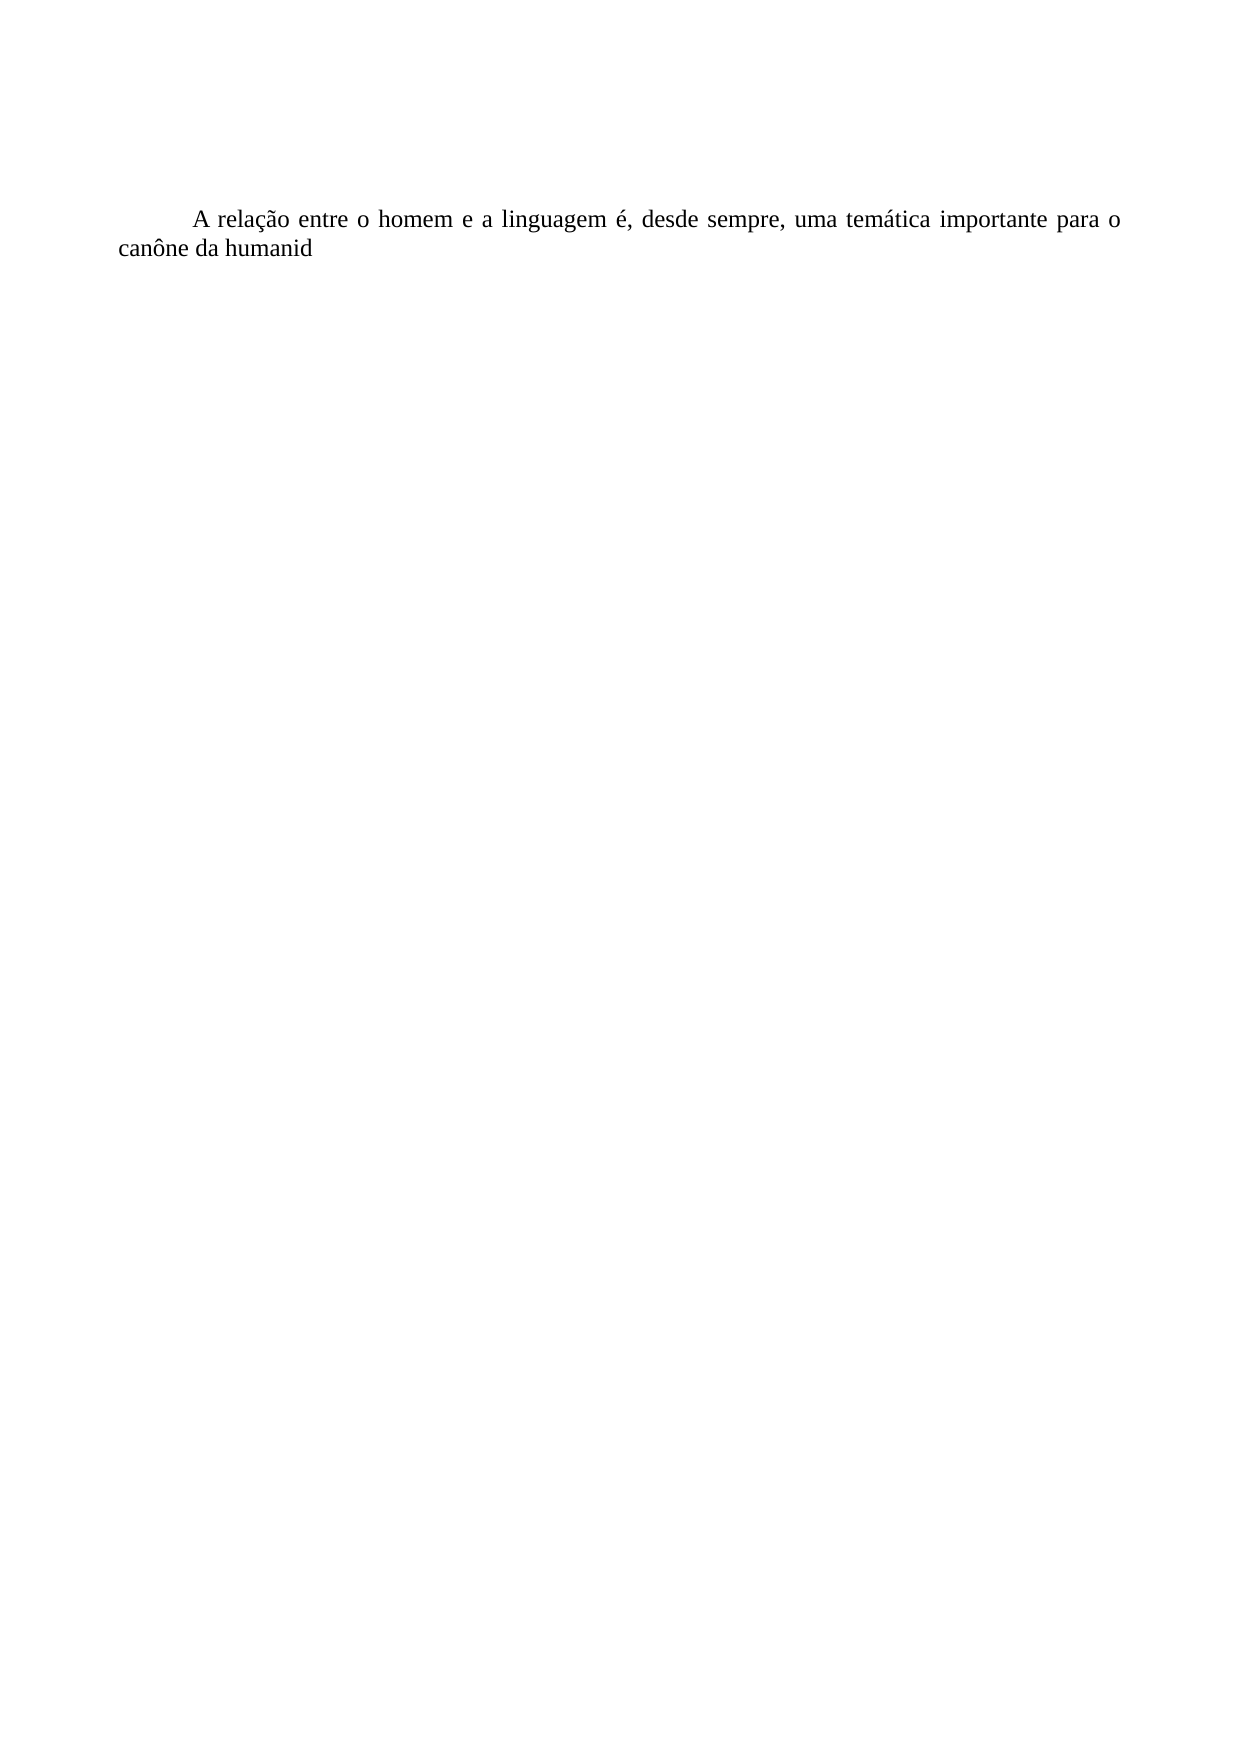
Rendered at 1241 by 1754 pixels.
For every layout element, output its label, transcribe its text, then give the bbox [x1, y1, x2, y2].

text A relação entre o homem e a linguagem é, desde sempre, uma temática importante para o canône da humanid [118, 204, 1122, 262]
